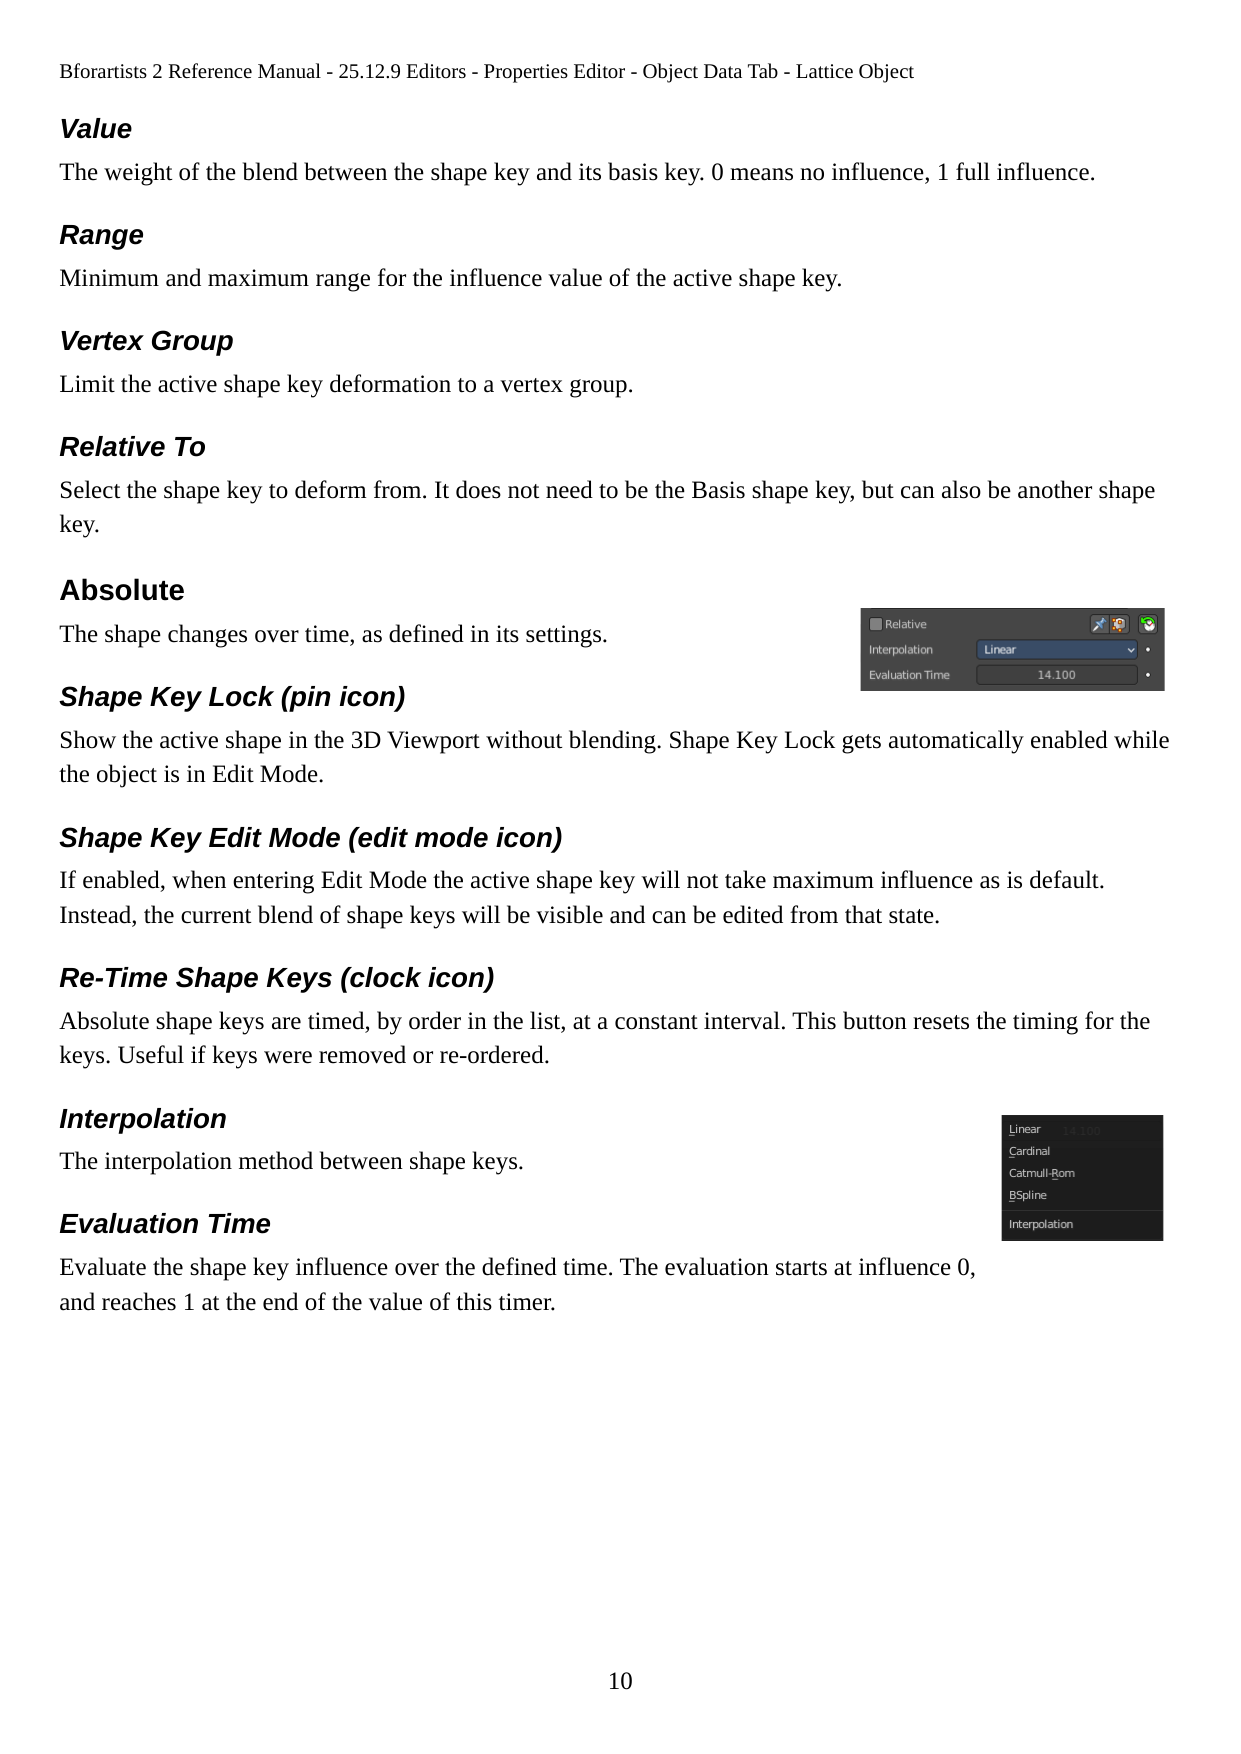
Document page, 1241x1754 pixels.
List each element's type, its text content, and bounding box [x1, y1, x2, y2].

text Absolute shape keys are timed, by order in the list, at a constant interval. This button resets the timing for the keys. Useful if keys were removed or re-ordered. [59, 1006, 1181, 1069]
text The shape changes over time, as defined in its settings. [59, 619, 860, 648]
text The weight of the blend between the shape key and its basis key. 0 means no influence, 1 full influence. [59, 157, 1181, 186]
subtitle Vertex Group [59, 324, 1181, 356]
subtitle Relative To [59, 430, 1181, 462]
picture [1001, 1115, 1164, 1241]
text Select the shape key to deform from. It does not need to be the Basis shape key, but can also be another shape key. [59, 475, 1181, 538]
subtitle [1164, 1208, 1181, 1240]
text Limit the active shape key deformation to a vertex group. [59, 369, 1181, 398]
text The interpolation method between shape keys. [59, 1146, 1001, 1175]
subtitle Re-Time Shape Keys (clock icon) [59, 962, 1181, 993]
subtitle Shape Key Lock (pin icon) [59, 681, 1181, 713]
text Evaluate the shape key influence over the defined time. The evaluation starts at influence 0, and reaches 1 at the end of the value of this timer. [59, 1252, 1181, 1316]
subtitle Range [59, 218, 1181, 250]
text If enabled, when entering Edit Mode the active shape key will not take maximum influence as is default. Instead, the current blend of shape keys will be visible and can be edited from that state. [59, 866, 1181, 929]
subtitle Evaluation Time [59, 1208, 1001, 1240]
text Minimum and maximum range for the influence value of the active shape key. [59, 263, 1181, 292]
subtitle Interpolation [59, 1102, 1181, 1134]
subtitle Absolute [59, 573, 1181, 607]
text Show the active shape in the 3D Viewport without blending. Shape Key Lock gets automatically enabled while the object is in Edit Mode. [59, 725, 1181, 788]
subtitle Value [59, 113, 1181, 144]
subtitle Shape Key Edit Mode (edit mode icon) [59, 821, 1181, 853]
picture [860, 608, 1165, 691]
